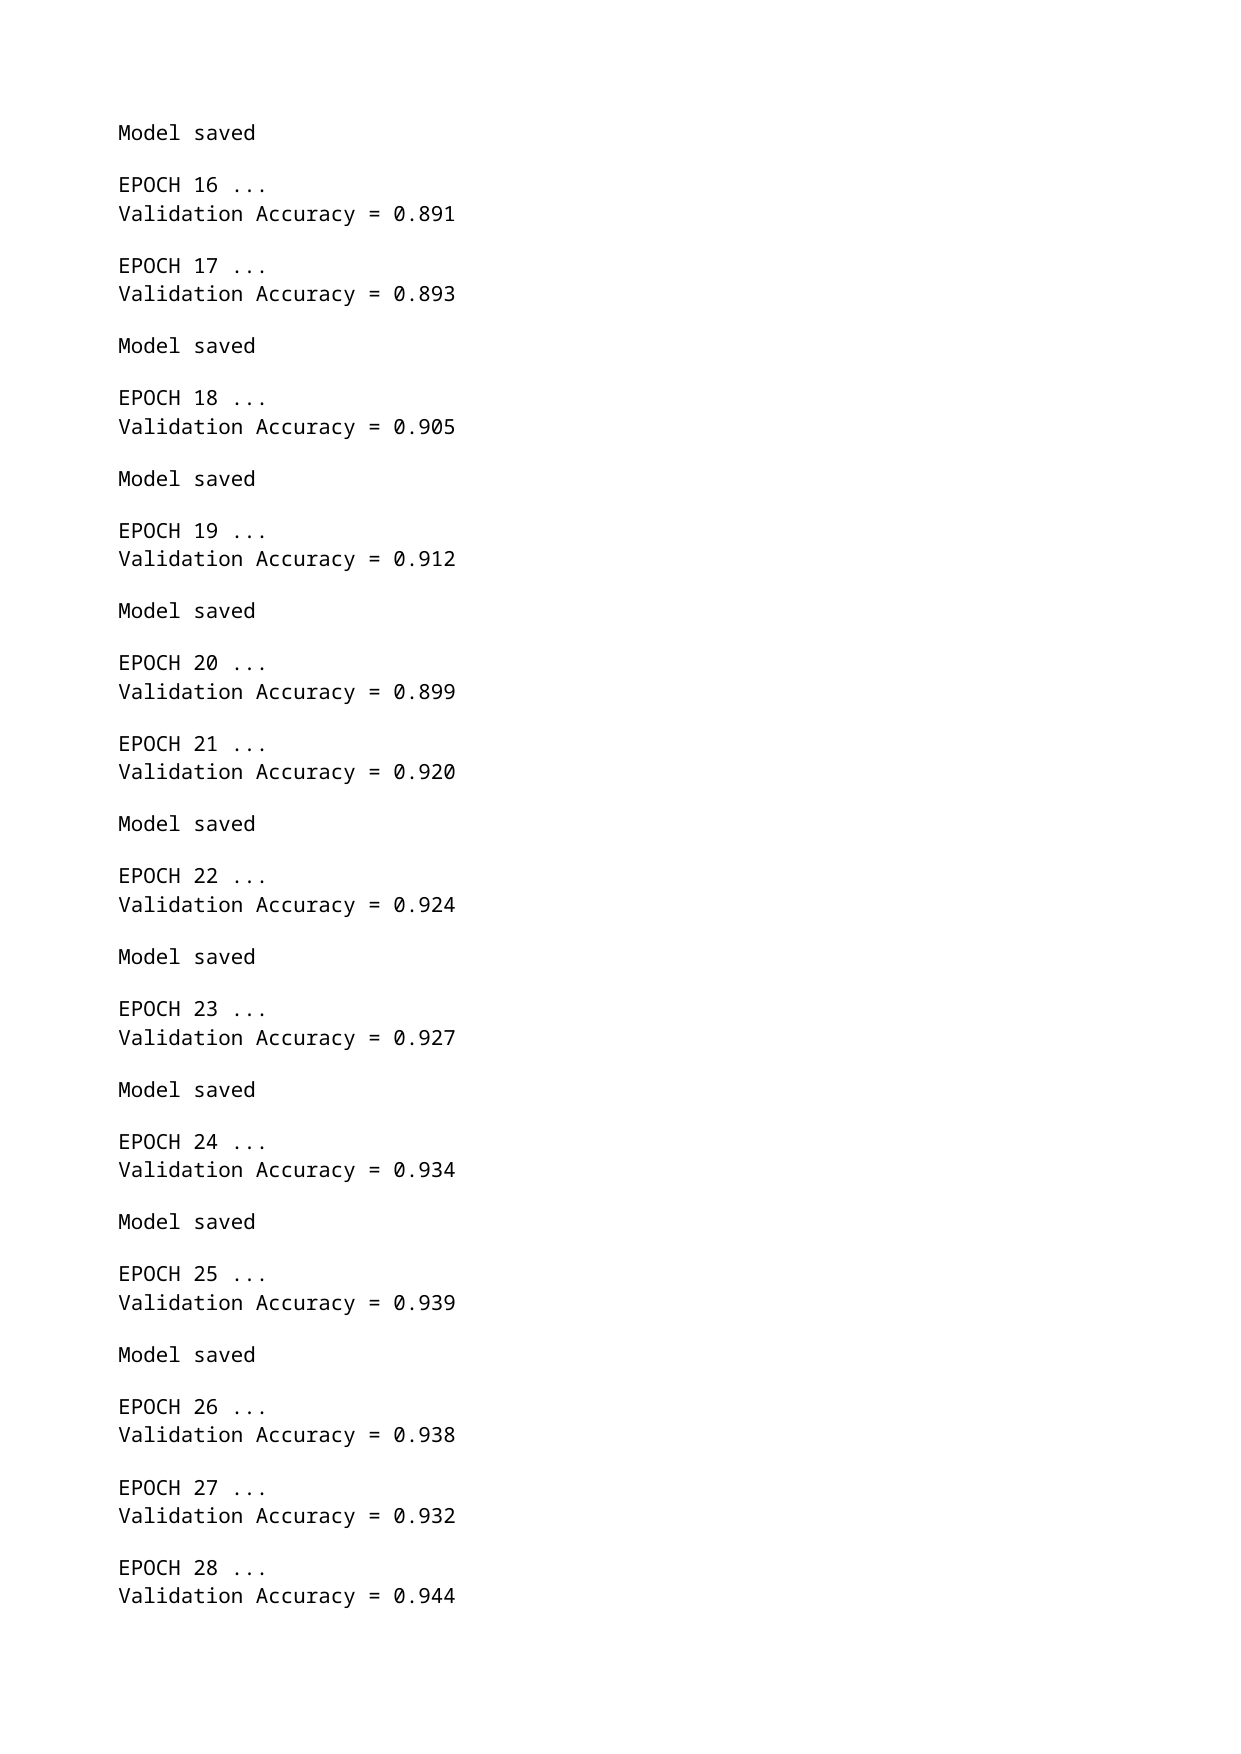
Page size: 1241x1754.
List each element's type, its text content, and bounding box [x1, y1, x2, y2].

text EPOCH 22 ... [118, 862, 1122, 890]
text Model saved [118, 464, 1122, 492]
text Validation Accuracy = 0.939 [118, 1288, 1122, 1316]
text EPOCH 23 ... [118, 994, 1122, 1023]
text Validation Accuracy = 0.920 [118, 757, 1122, 786]
text Model saved [118, 596, 1122, 625]
text EPOCH 19 ... [118, 516, 1122, 544]
text EPOCH 28 ... [118, 1553, 1122, 1582]
text Validation Accuracy = 0.893 [118, 279, 1122, 308]
text EPOCH 20 ... [118, 648, 1122, 677]
text Validation Accuracy = 0.934 [118, 1155, 1122, 1184]
text Model saved [118, 331, 1122, 360]
text Validation Accuracy = 0.905 [118, 412, 1122, 440]
text EPOCH 18 ... [118, 383, 1122, 412]
text EPOCH 27 ... [118, 1473, 1122, 1501]
text Model saved [118, 118, 1122, 147]
text Validation Accuracy = 0.944 [118, 1582, 1122, 1610]
text Validation Accuracy = 0.938 [118, 1421, 1122, 1449]
text Model saved [118, 1207, 1122, 1236]
text Model saved [118, 1340, 1122, 1368]
text Validation Accuracy = 0.891 [118, 199, 1122, 227]
text Model saved [118, 1075, 1122, 1103]
text EPOCH 24 ... [118, 1127, 1122, 1155]
text EPOCH 26 ... [118, 1392, 1122, 1421]
text Validation Accuracy = 0.912 [118, 544, 1122, 573]
text Validation Accuracy = 0.932 [118, 1501, 1122, 1529]
text EPOCH 25 ... [118, 1259, 1122, 1288]
text EPOCH 17 ... [118, 251, 1122, 279]
text Validation Accuracy = 0.899 [118, 677, 1122, 705]
text EPOCH 21 ... [118, 729, 1122, 757]
text Model saved [118, 809, 1122, 838]
text Validation Accuracy = 0.927 [118, 1023, 1122, 1051]
text EPOCH 16 ... [118, 170, 1122, 199]
text Model saved [118, 942, 1122, 971]
text Validation Accuracy = 0.924 [118, 890, 1122, 918]
